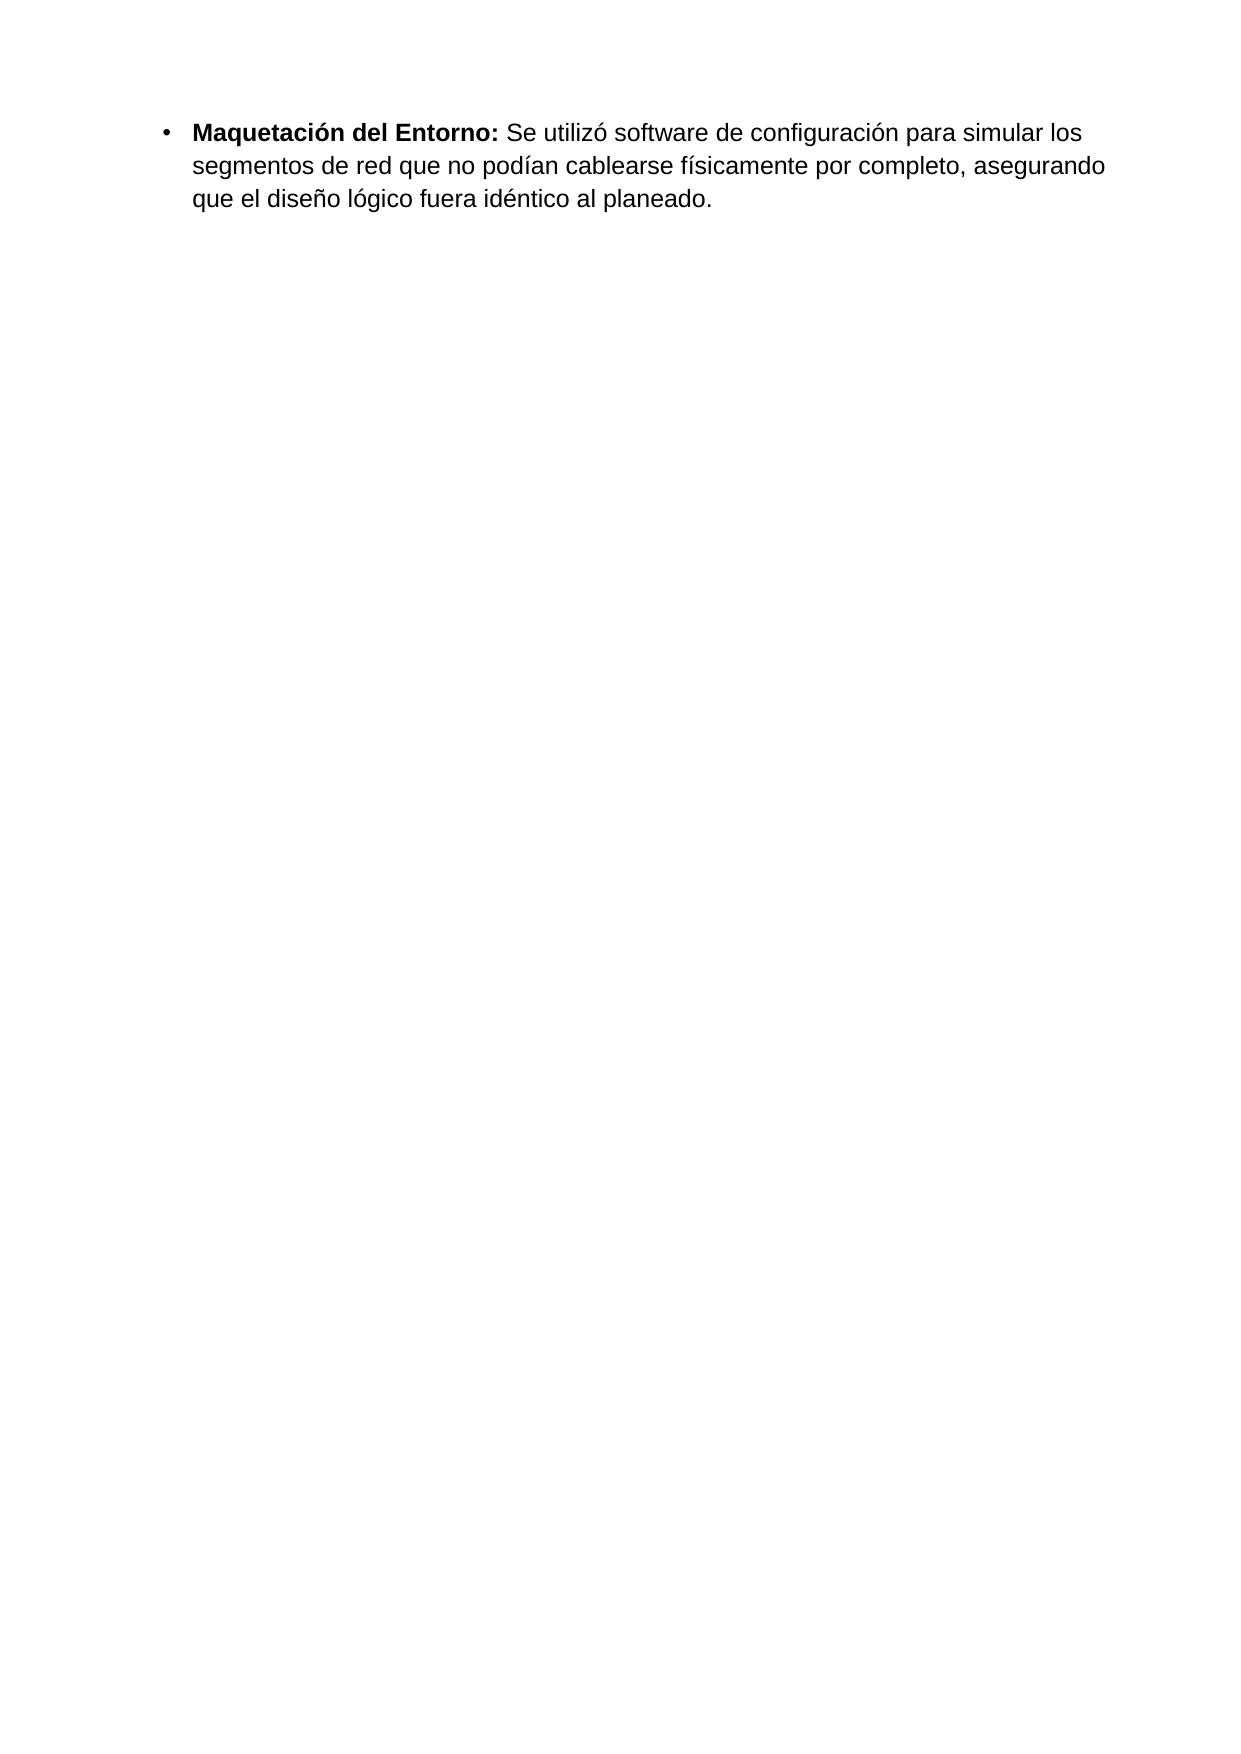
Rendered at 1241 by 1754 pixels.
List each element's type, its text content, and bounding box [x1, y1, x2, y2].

list Maquetación del Entorno: Se utilizó software de configuración para simular los segmentos de red que no podían cablearse físicamente por completo, asegurando que el diseño lógico fuera idéntico al planeado. [162, 118, 1122, 213]
